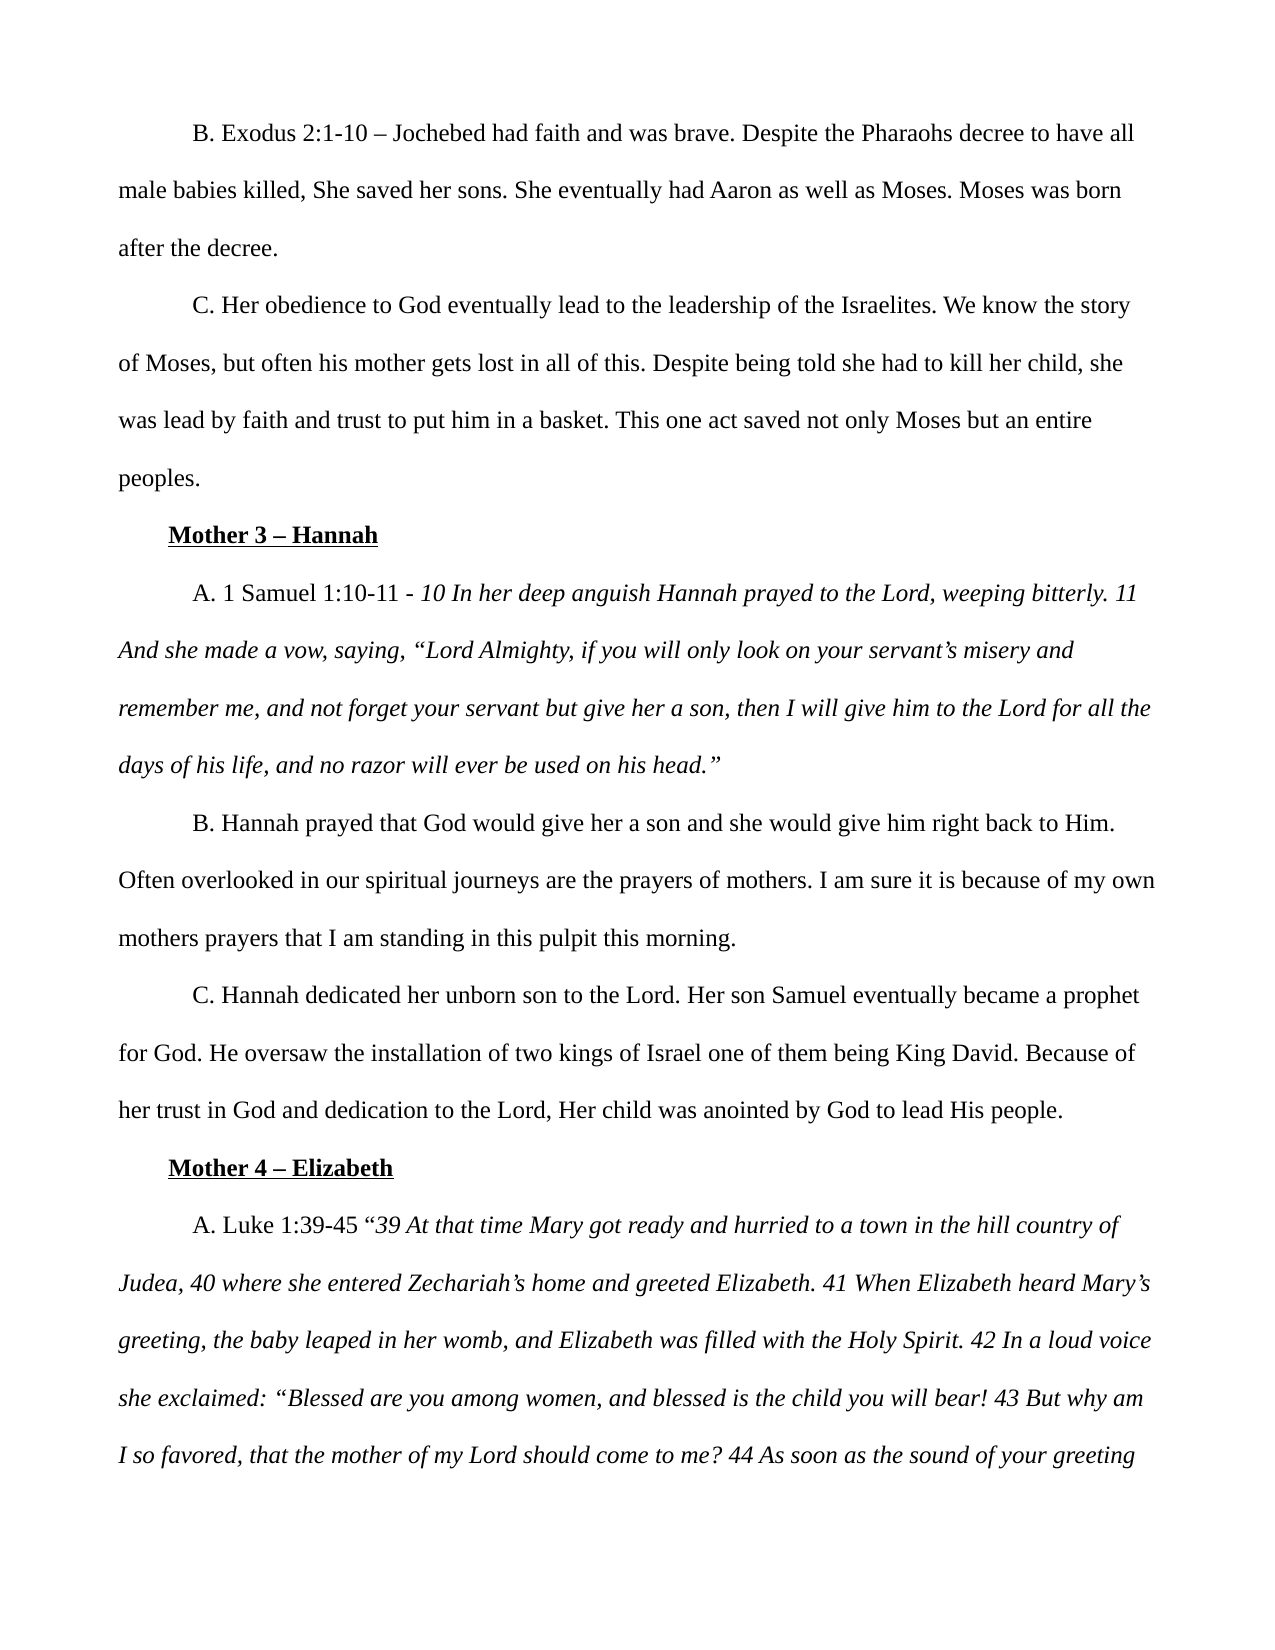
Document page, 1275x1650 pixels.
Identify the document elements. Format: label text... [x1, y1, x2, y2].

text C. Her obedience to God eventually lead to the leadership of the Israelites. We know the story of Moses, but often his mother gets lost in all of this. Despite being told she had to kill her child, she was lead by faith and trust to put him in a basket. This one act saved not only Moses but an entire peoples. [118, 291, 1157, 492]
text B. Hannah prayed that God would give her a son and she would give him right back to Him. Often overlooked in our spiritual journeys are the prayers of mothers. I am sure it is because of my own mothers prayers that I am standing in this pulpit this morning. [118, 808, 1157, 952]
text Mother 4 – Elizabeth [118, 1153, 1157, 1182]
text B. Exodus 2:1-10 – Jochebed had faith and was brave. Despite the Pharaohs decree to have all male babies killed, She saved her sons. She eventually had Aaron as well as Moses. Moses was born after the decree. [118, 118, 1157, 262]
text A. Luke 1:39-45 “39 At that time Mary got ready and hurried to a town in the hill country of Judea, 40 where she entered Zechariah’s home and greeted Elizabeth. 41 When Elizabeth heard Mary’s greeting, the baby leaped in her womb, and Elizabeth was filled with the Holy Spirit. 42 In a loud voice she exclaimed: “Blessed are you among women, and blessed is the child you will bear! 43 But why am I so favored, that the mother of my Lord should come to me? 44 As soon as the sound of your greeting [118, 1211, 1157, 1469]
text C. Hannah dedicated her unborn son to the Lord. Her son Samuel eventually became a prophet for God. He oversaw the installation of two kings of Israel one of them being King David. Because of her trust in God and dedication to the Lord, Her child was anointed by God to lead His people. [118, 981, 1157, 1124]
text A. 1 Samuel 1:10-11 - 10 In her deep anguish Hannah prayed to the Lord, weeping bitterly. 11 And she made a vow, saying, “Lord Almighty, if you will only look on your servant’s misery and remember me, and not forget your servant but give her a son, then I will give him to the Lord for all the days of his life, and no razor will ever be used on his head.” [118, 578, 1157, 779]
text Mother 3 – Hannah [118, 521, 1157, 549]
